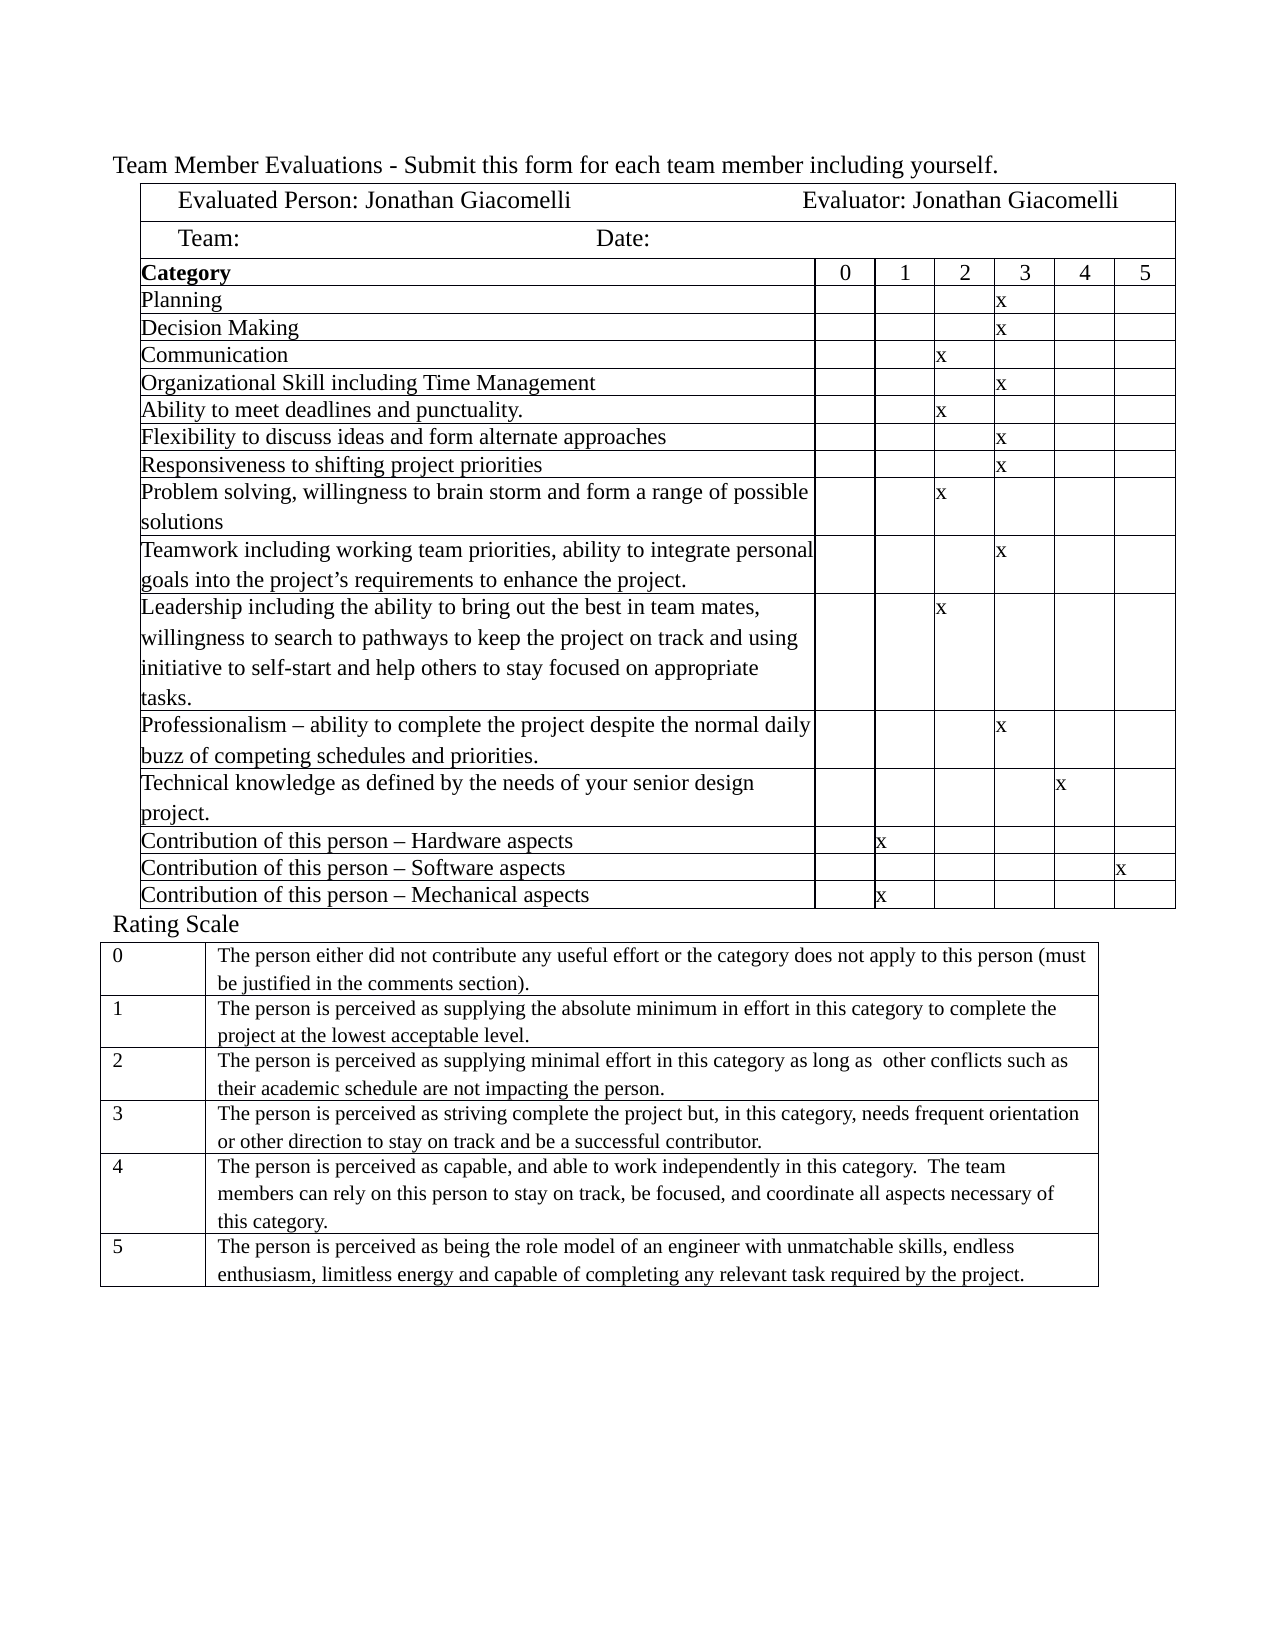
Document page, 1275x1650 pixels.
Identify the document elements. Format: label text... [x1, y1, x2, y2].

table_cell [816, 396, 874, 422]
text Rating Scale [112, 909, 1162, 938]
table_cell [816, 594, 874, 710]
table_cell [816, 769, 874, 826]
table_cell Responsiveness to shifting project priorities [141, 451, 814, 477]
table_cell [1115, 478, 1175, 535]
table_cell [1055, 536, 1114, 592]
table_cell x [995, 711, 1054, 768]
text Team Member Evaluations - Submit this form for each team member including yourself. [112, 150, 1162, 179]
table_cell Technical knowledge as defined by the needs of your senior design project. [141, 769, 814, 826]
table_cell [935, 711, 994, 768]
table_cell [816, 827, 874, 853]
table_cell [876, 396, 934, 422]
table_cell [1055, 478, 1114, 535]
table_cell x [935, 341, 994, 368]
table_cell [816, 424, 874, 450]
table_cell The person is perceived as supplying the absolute minimum in effort in this category to complete the project at the lowest acceptable level. [206, 996, 1098, 1047]
table_cell [876, 854, 934, 880]
table_cell [1115, 594, 1175, 710]
table_cell [1055, 286, 1114, 313]
table_cell [876, 451, 934, 477]
table_cell Planning [141, 286, 814, 313]
table_cell [876, 769, 934, 826]
table_header Evaluated Person: Jonathan Giacomelli Evaluator: Jonathan Giacomelli [141, 184, 1175, 221]
table_cell [1055, 881, 1114, 908]
table_cell [995, 854, 1054, 880]
table_cell [1115, 711, 1175, 768]
table_cell x [995, 536, 1054, 592]
table_cell [1055, 341, 1114, 368]
table_cell [1055, 314, 1114, 340]
table_cell [1055, 369, 1114, 395]
table_cell [1055, 854, 1114, 880]
table_cell [876, 286, 934, 313]
table_cell x [995, 424, 1054, 450]
table_cell 2 [101, 1048, 205, 1100]
table_cell [935, 769, 994, 826]
table_cell Contribution of this person – Hardware aspects [141, 827, 814, 853]
table_cell 3 [995, 259, 1054, 285]
table_cell [876, 314, 934, 340]
table_cell 5 [1115, 259, 1175, 285]
table_cell [935, 536, 994, 592]
table_cell [1055, 424, 1114, 450]
table_cell [935, 369, 994, 395]
table_header The person either did not contribute any useful effort or the category does not apply to this person (must be justified in the comments section). [206, 943, 1098, 994]
table_cell [1055, 827, 1114, 853]
table_cell x [876, 827, 934, 853]
table_cell x [995, 369, 1054, 395]
table_cell x [995, 451, 1054, 477]
table_cell 5 [101, 1234, 205, 1286]
table_cell x [935, 478, 994, 535]
table_cell [995, 881, 1054, 908]
table_cell [1115, 451, 1175, 477]
table_cell [935, 424, 994, 450]
table_cell Professionalism – ability to complete the project despite the normal daily buzz of competing schedules and priorities. [141, 711, 814, 768]
table_cell [816, 286, 874, 313]
table_cell Communication [141, 341, 814, 368]
table_cell 4 [101, 1154, 205, 1233]
table_cell Category [141, 259, 814, 285]
table_cell Flexibility to discuss ideas and form alternate approaches [141, 424, 814, 450]
table_cell The person is perceived as being the role model of an engineer with unmatchable skills, endless enthusiasm, limitless energy and capable of completing any relevant task required by the project. [206, 1234, 1098, 1286]
table_cell [816, 451, 874, 477]
table_cell [995, 341, 1054, 368]
table_cell [816, 881, 874, 908]
table_cell Organizational Skill including Time Management [141, 369, 814, 395]
table_cell The person is perceived as capable, and able to work independently in this category. The team members can rely on this person to stay on track, be focused, and coordinate all aspects necessary of this category. [206, 1154, 1098, 1233]
table_cell [935, 286, 994, 313]
table_cell Problem solving, willingness to brain storm and form a range of possible solutions [141, 478, 814, 535]
table_cell x [1115, 854, 1175, 880]
table_cell Ability to meet deadlines and punctuality. [141, 396, 814, 422]
table_cell [935, 314, 994, 340]
table_cell 1 [101, 996, 205, 1047]
table_cell [1115, 424, 1175, 450]
table_cell [1055, 711, 1114, 768]
table_cell [876, 711, 934, 768]
table_cell [995, 396, 1054, 422]
table_cell [935, 827, 994, 853]
table_cell [1115, 286, 1175, 313]
table_cell [935, 451, 994, 477]
table_cell [876, 536, 934, 592]
table_header 0 [101, 943, 205, 994]
table_cell [1115, 369, 1175, 395]
table_cell [816, 711, 874, 768]
table_cell [816, 478, 874, 535]
table_cell 0 [816, 259, 874, 285]
table_cell x [995, 314, 1054, 340]
table_cell x [1055, 769, 1114, 826]
table_cell 1 [876, 259, 934, 285]
table_cell x [935, 396, 994, 422]
table_cell [1115, 827, 1175, 853]
table_cell [1115, 769, 1175, 826]
table_cell Contribution of this person – Mechanical aspects [141, 881, 814, 908]
table_cell [876, 369, 934, 395]
table_cell [1115, 881, 1175, 908]
table_cell [876, 478, 934, 535]
table_cell [1115, 341, 1175, 368]
table_cell [1115, 314, 1175, 340]
table_cell [816, 314, 874, 340]
table_cell 4 [1055, 259, 1114, 285]
table_cell [1055, 451, 1114, 477]
table_cell [816, 536, 874, 592]
table_cell x [995, 286, 1054, 313]
table_cell The person is perceived as supplying minimal effort in this category as long as other conflicts such as their academic schedule are not impacting the person. [206, 1048, 1098, 1100]
table_cell [995, 478, 1054, 535]
table_cell [1115, 536, 1175, 592]
table_cell The person is perceived as striving complete the project but, in this category, needs frequent orientation or other direction to stay on track and be a successful contributor. [206, 1101, 1098, 1153]
table_cell [995, 594, 1054, 710]
table_cell [1055, 396, 1114, 422]
table_cell Team: Date: [141, 222, 1175, 258]
table_cell Contribution of this person – Software aspects [141, 854, 814, 880]
table_cell Leadership including the ability to bring out the best in team mates, willingness to search to pathways to keep the project on track and using initiative to self-start and help others to stay focused on appropriate tasks. [141, 594, 814, 710]
table_cell [935, 854, 994, 880]
table_cell [935, 881, 994, 908]
table_cell [816, 369, 874, 395]
table_cell [995, 827, 1054, 853]
table_cell x [935, 594, 994, 710]
table_cell [876, 341, 934, 368]
table_cell x [876, 881, 934, 908]
table_cell 3 [101, 1101, 205, 1153]
table_cell [816, 341, 874, 368]
table_cell [876, 594, 934, 710]
table_cell [876, 424, 934, 450]
table_cell [816, 854, 874, 880]
table_cell Decision Making [141, 314, 814, 340]
table_cell [1115, 396, 1175, 422]
table_cell [1055, 594, 1114, 710]
table_cell Teamwork including working team priorities, ability to integrate personal goals into the project’s requirements to enhance the project. [141, 536, 814, 592]
table_cell [995, 769, 1054, 826]
table_cell 2 [935, 259, 994, 285]
